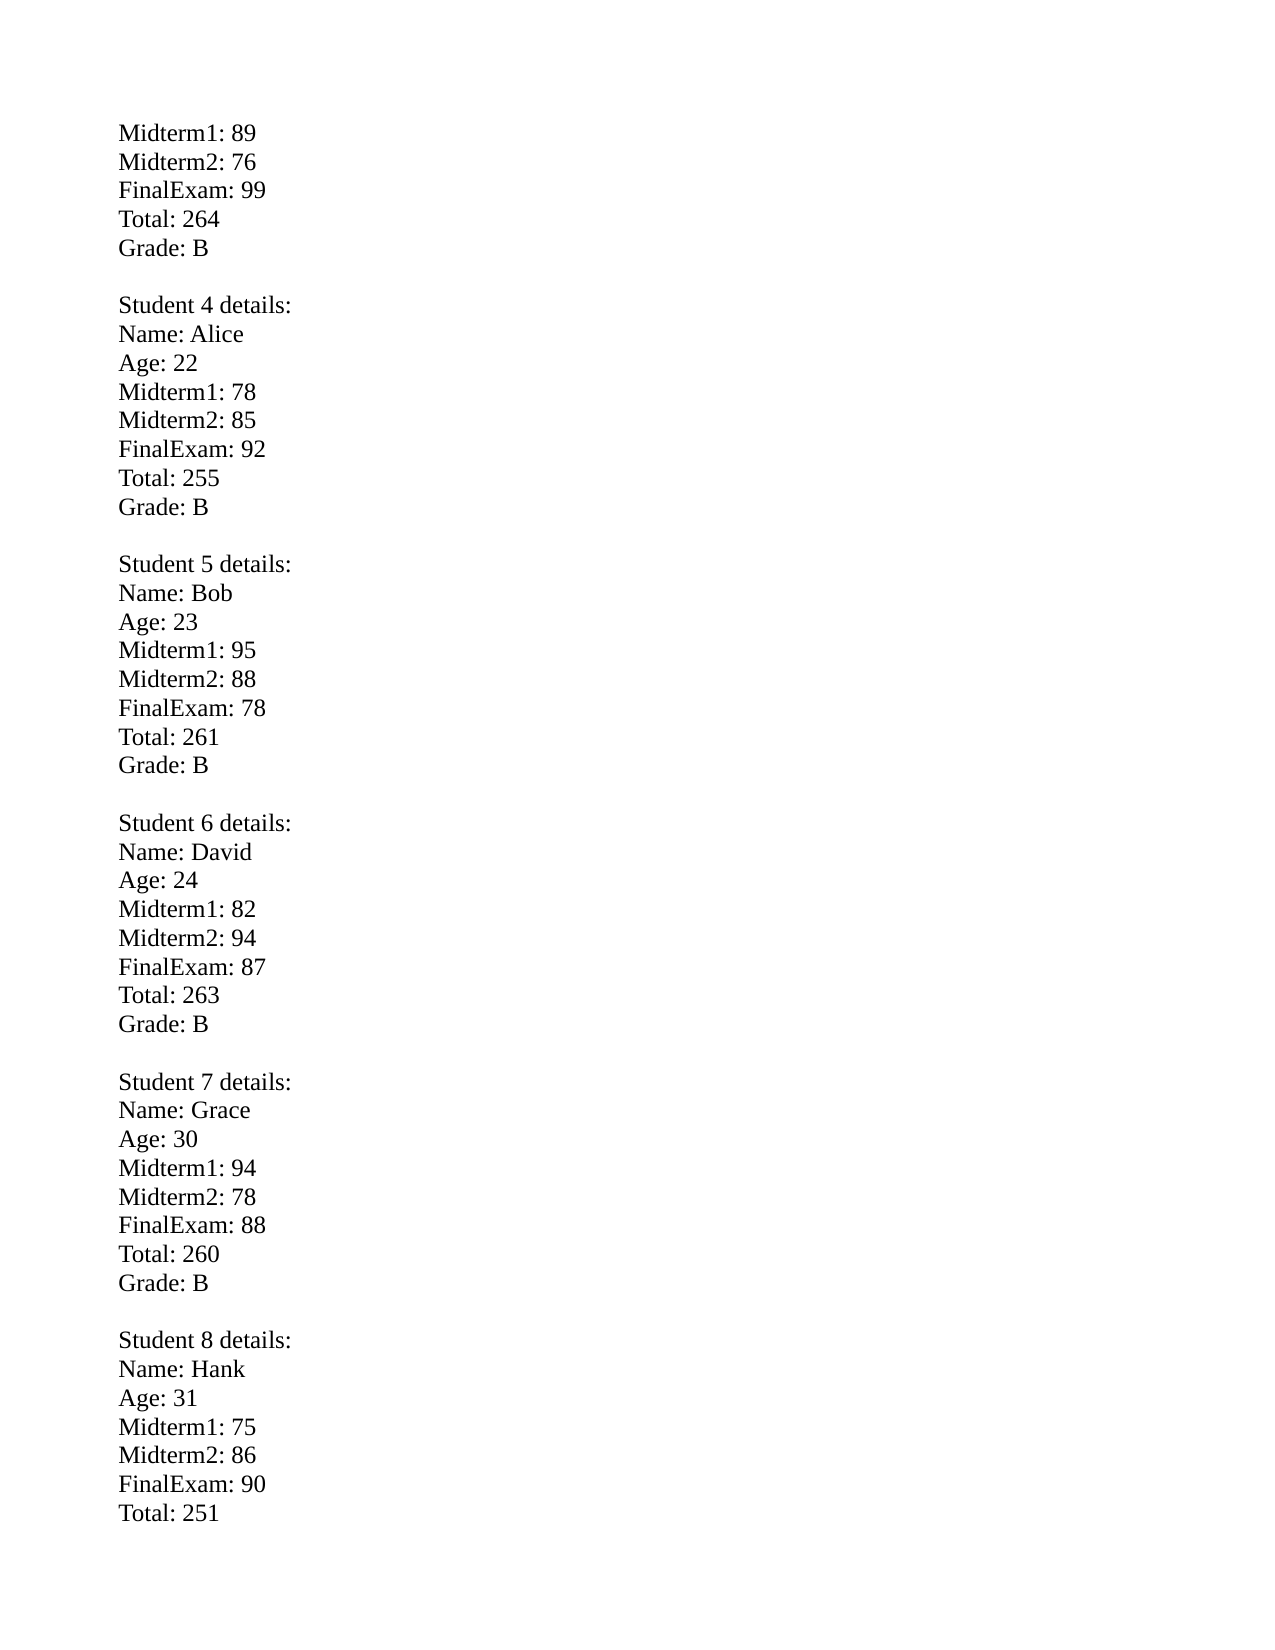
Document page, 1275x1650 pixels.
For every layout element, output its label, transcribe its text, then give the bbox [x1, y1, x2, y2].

text Student 4 details: [118, 291, 1157, 319]
text Total: 255 [118, 463, 1157, 492]
text Grade: B [118, 751, 1157, 779]
text Name: Hank [118, 1354, 1157, 1383]
text FinalExam: 92 [118, 434, 1157, 463]
text Student 8 details: [118, 1326, 1157, 1354]
text Age: 31 [118, 1383, 1157, 1412]
text Midterm1: 89 [118, 118, 1157, 147]
text Total: 260 [118, 1239, 1157, 1268]
text Midterm2: 88 [118, 664, 1157, 693]
text Total: 264 [118, 204, 1157, 233]
text Name: Bob [118, 578, 1157, 607]
text Total: 263 [118, 981, 1157, 1009]
text Midterm2: 86 [118, 1441, 1157, 1469]
text Midterm2: 76 [118, 147, 1157, 176]
text FinalExam: 88 [118, 1211, 1157, 1239]
text Student 7 details: [118, 1067, 1157, 1096]
text Midterm2: 78 [118, 1182, 1157, 1211]
text Midterm1: 94 [118, 1153, 1157, 1182]
text Age: 22 [118, 348, 1157, 377]
text Grade: B [118, 233, 1157, 262]
text Name: David [118, 837, 1157, 866]
text Midterm1: 75 [118, 1412, 1157, 1441]
text Grade: B [118, 1268, 1157, 1297]
text Total: 261 [118, 722, 1157, 751]
text Age: 23 [118, 607, 1157, 636]
text Name: Alice [118, 319, 1157, 348]
text Midterm2: 94 [118, 923, 1157, 952]
text Grade: B [118, 1009, 1157, 1038]
text FinalExam: 78 [118, 693, 1157, 722]
text Name: Grace [118, 1096, 1157, 1124]
text Age: 30 [118, 1124, 1157, 1153]
text Student 5 details: [118, 549, 1157, 578]
text Midterm1: 95 [118, 636, 1157, 664]
text Midterm2: 85 [118, 406, 1157, 434]
text Age: 24 [118, 866, 1157, 894]
text FinalExam: 99 [118, 176, 1157, 204]
text Student 6 details: [118, 808, 1157, 837]
text Grade: B [118, 492, 1157, 521]
text FinalExam: 90 [118, 1469, 1157, 1498]
text Total: 251 [118, 1498, 1157, 1527]
text Midterm1: 78 [118, 377, 1157, 406]
text Midterm1: 82 [118, 894, 1157, 923]
text FinalExam: 87 [118, 952, 1157, 981]
